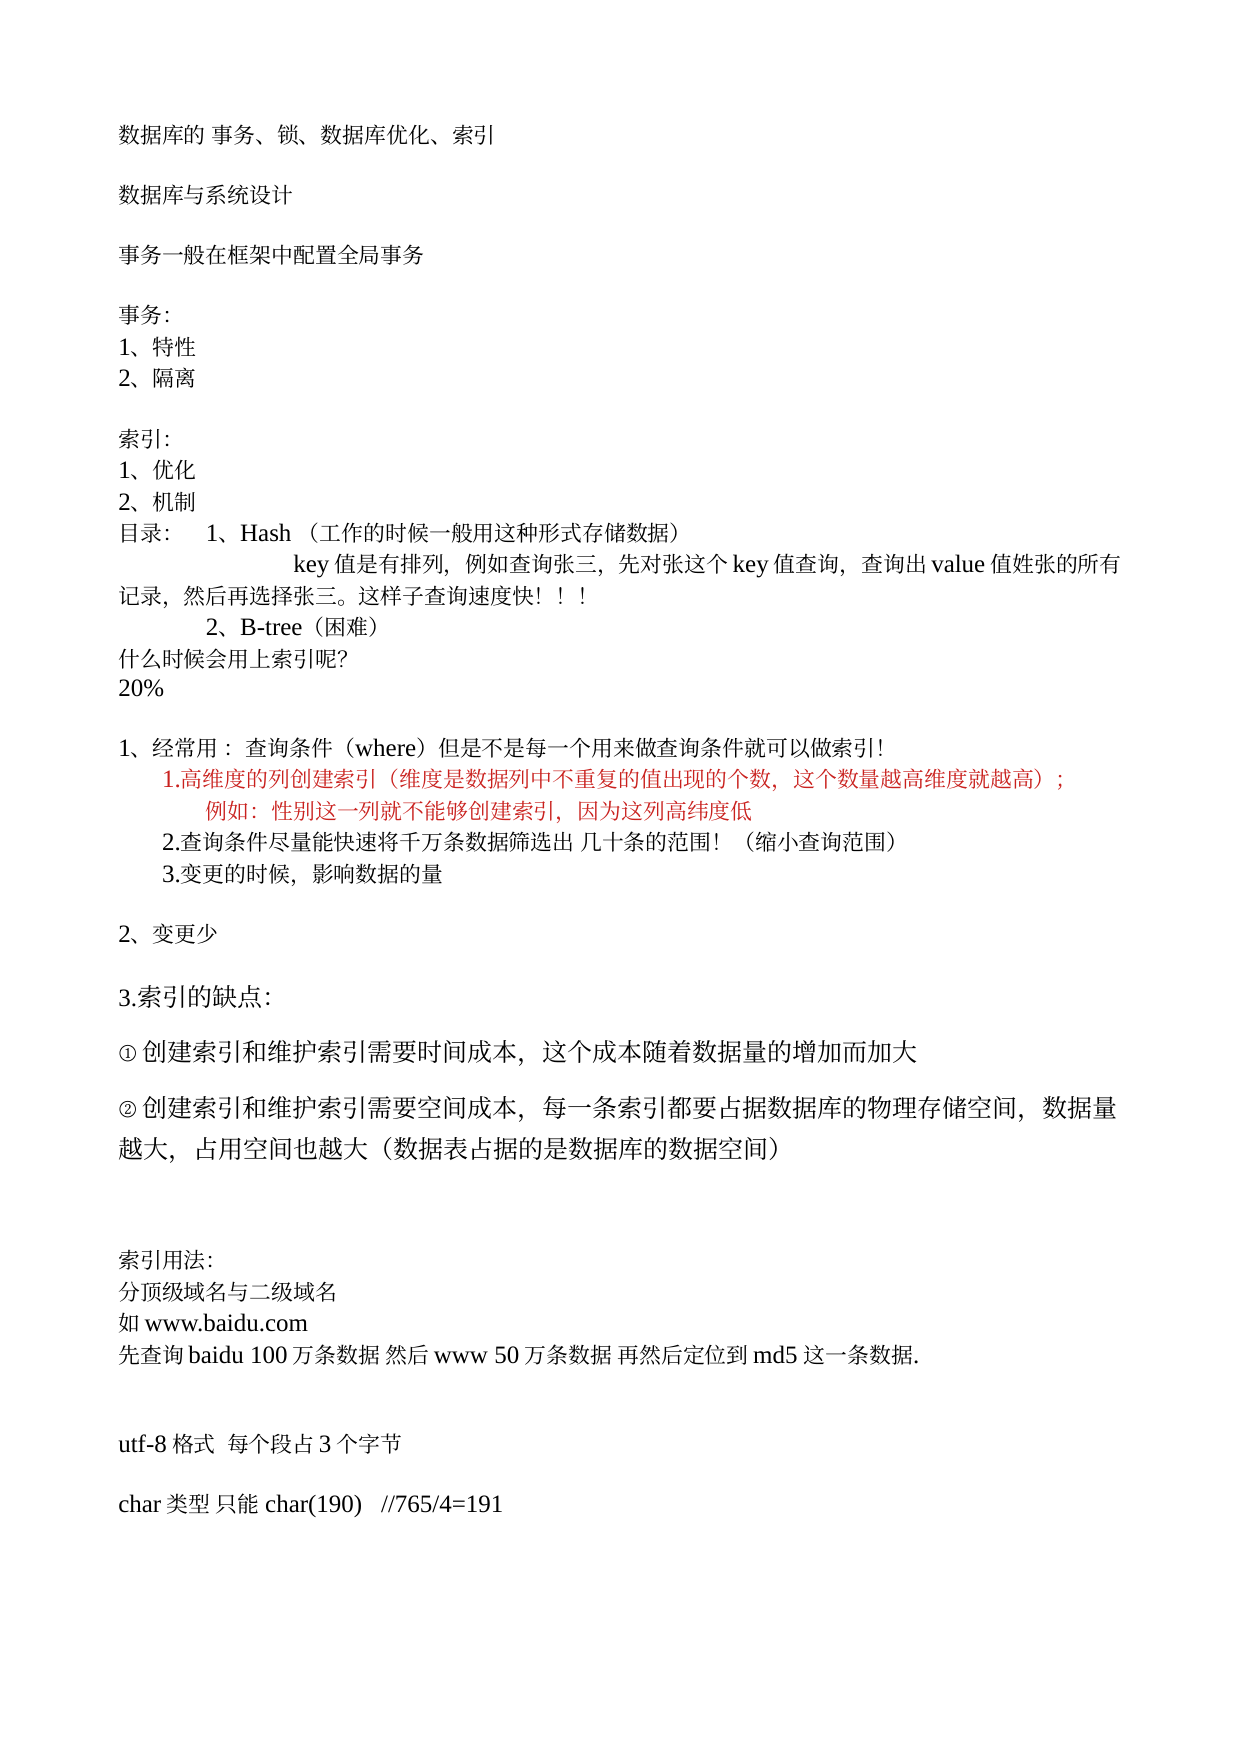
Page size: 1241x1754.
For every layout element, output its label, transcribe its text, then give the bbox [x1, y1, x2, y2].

text 20% [118, 673, 1122, 702]
text 如www.baidu.com [118, 1306, 1122, 1338]
text ①创建索引和维护索引需要时间成本，这个成本随着数据量的增加而加大 [118, 1033, 1122, 1069]
text 分顶级域名与二级域名 [118, 1275, 1122, 1306]
text 索引用法： [118, 1243, 1122, 1275]
text 事务： [118, 299, 1122, 330]
text 事务一般在框架中配置全局事务 [118, 238, 1122, 270]
text 3.变更的时候，影响数据的量 [118, 857, 1122, 888]
text 索引： [118, 422, 1122, 453]
text utf-8格式 每个段占3个字节 [118, 1427, 1122, 1458]
text 什么时候会用上索引呢？ [118, 642, 1122, 673]
text 1、优化 [118, 453, 1122, 485]
text char类型 只能 char(190) //765/4=191 [118, 1487, 1122, 1518]
text 1、经常用 ：查询条件（where）但是不是每一个用来做查询条件就可以做索引！ [118, 731, 1122, 762]
text 2、B-tree（困难） [118, 611, 1122, 642]
text 2、隔离 [118, 362, 1122, 393]
text 1.高维度的列创建索引（维度是数据列中不重复的值出现的个数，这个数量越高维度就越高）； [118, 762, 1122, 794]
text 2.查询条件尽量能快速将千万条数据筛选出 几十条的范围！（缩小查询范围） [118, 825, 1122, 857]
text 先查询baidu 100万条数据 然后www 50万条数据 再然后定位到md5 这一条数据. [118, 1338, 1122, 1369]
text 3.索引的缺点： [118, 977, 1122, 1013]
text ②创建索引和维护索引需要空间成本，每一条索引都要占据数据库的物理存储空间，数据量越大，占用空间也越大（数据表占据的是数据库的数据空间） [118, 1089, 1122, 1166]
text 数据库与系统设计 [118, 178, 1122, 210]
text 例如：性别这一列就不能够创建索引，因为这列高纬度低 [118, 794, 1122, 825]
text 数据库的 事务、锁、数据库优化、索引 [118, 118, 1122, 149]
text 1、特性 [118, 330, 1122, 362]
text 目录： 1、Hash （工作的时候一般用这种形式存储数据） [118, 516, 1122, 548]
text 2、变更少 [118, 917, 1122, 948]
text key值是有排列，例如查询张三，先对张这个key值查询，查询出value值姓张的所有记录，然后再选择张三。这样子查询速度快！！！ [118, 548, 1122, 611]
text 2、机制 [118, 485, 1122, 516]
